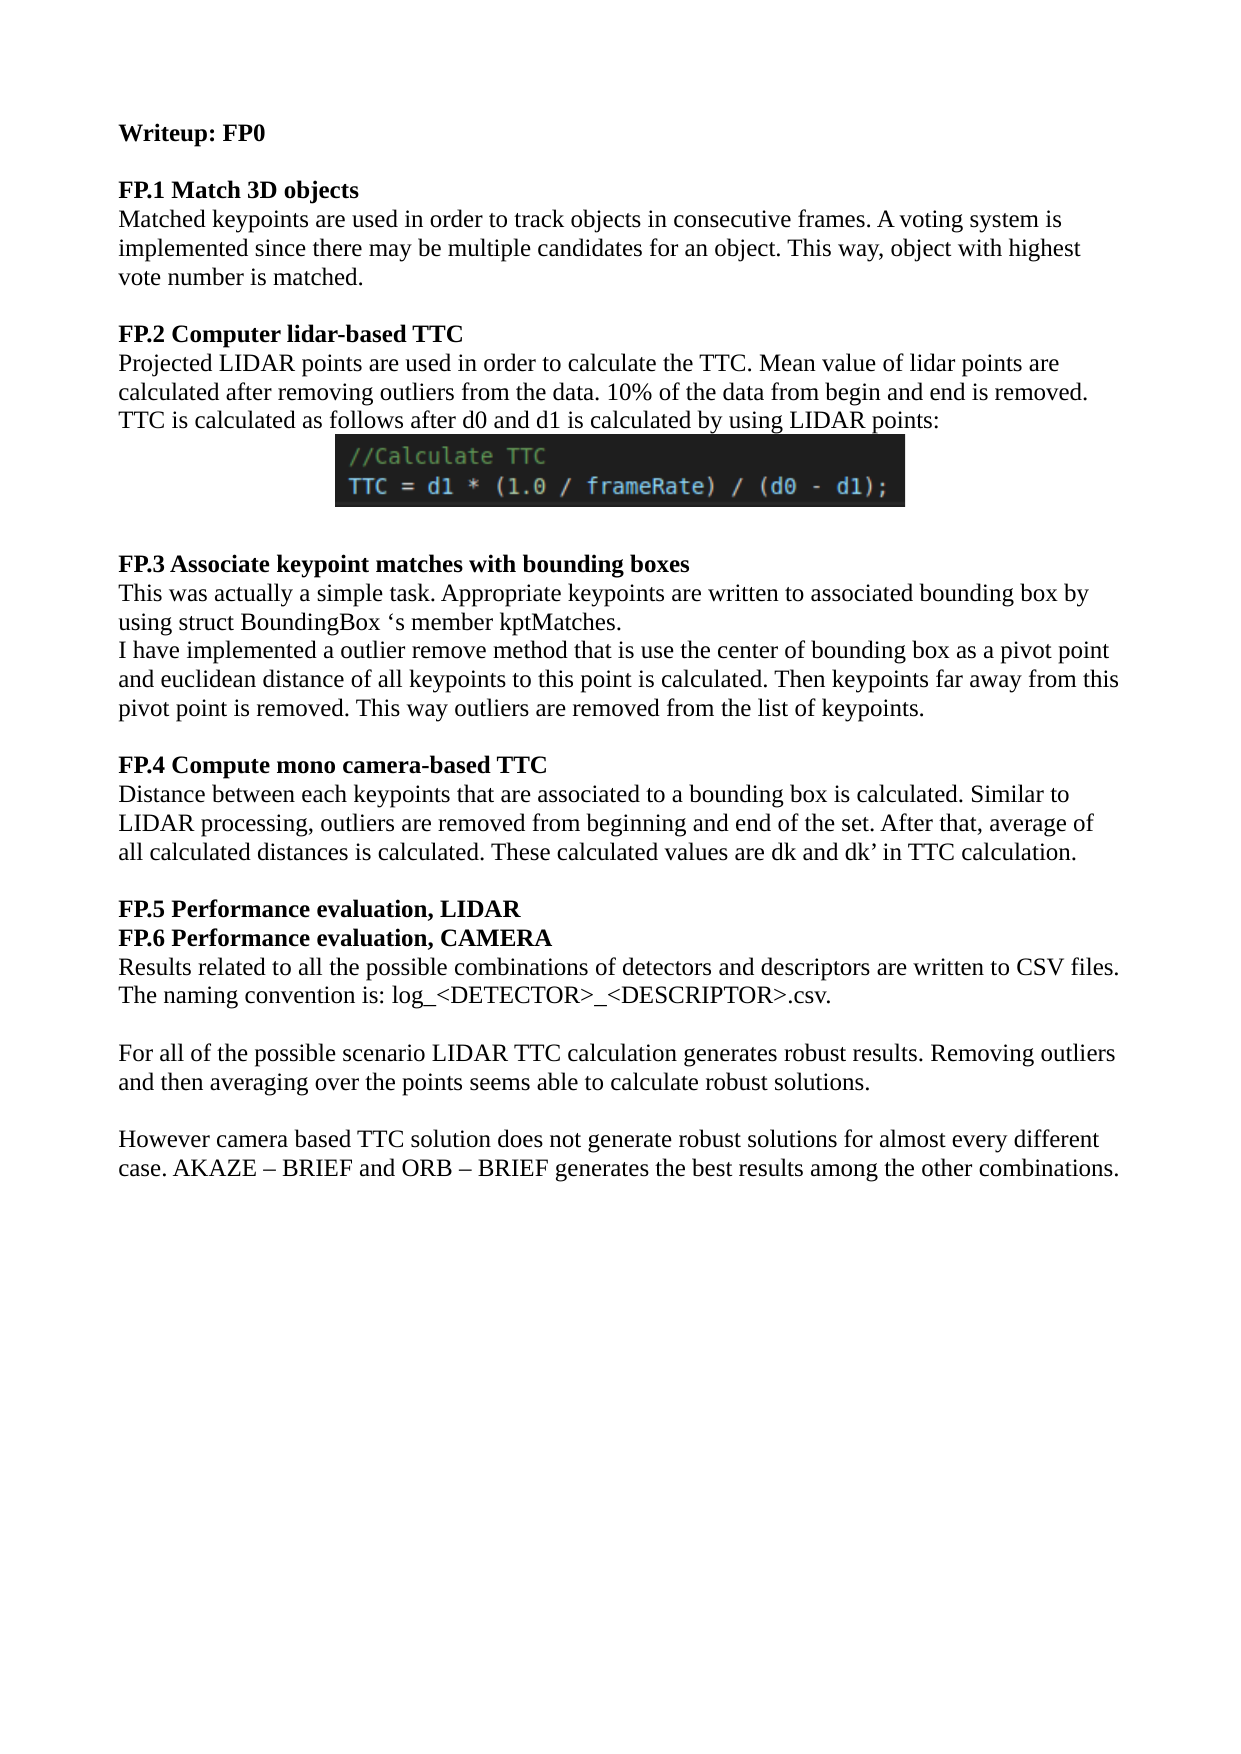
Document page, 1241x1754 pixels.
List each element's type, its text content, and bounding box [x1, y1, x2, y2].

text This was actually a simple task. Appropriate keypoints are written to associated bounding box by using struct BoundingBox ‘s member kptMatches. [118, 578, 1122, 636]
text However camera based TTC solution does not generate robust solutions for almost every different case. AKAZE – BRIEF and ORB – BRIEF generates the best results among the other combinations. [118, 1124, 1122, 1182]
text For all of the possible scenario LIDAR TTC calculation generates robust results. Removing outliers and then averaging over the points seems able to calculate robust solutions. [118, 1038, 1122, 1096]
text Projected LIDAR points are used in order to calculate the TTC. Mean value of lidar points are calculated after removing outliers from the data. 10% of the data from begin and end is removed. [118, 348, 1122, 406]
text FP.3 Associate keypoint matches with bounding boxes [118, 549, 1122, 578]
text FP.2 Computer lidar-based TTC [118, 319, 1122, 348]
text FP.6 Performance evaluation, CAMERA [118, 923, 1122, 952]
text Results related to all the possible combinations of detectors and descriptors are written to CSV files. The naming convention is: log_<DETECTOR>_<DESCRIPTOR>.csv. [118, 952, 1122, 1009]
text TTC is calculated as follows after d0 and d1 is calculated by using LIDAR points: [118, 406, 1122, 434]
text Writeup: FP0 [118, 118, 1122, 147]
picture [335, 434, 906, 507]
text FP.4 Compute mono camera-based TTC [118, 751, 1122, 779]
text Matched keypoints are used in order to track objects in consecutive frames. A voting system is implemented since there may be multiple candidates for an object. This way, object with highest vote number is matched. [118, 204, 1122, 291]
text I have implemented a outlier remove method that is use the center of bounding box as a pivot point and euclidean distance of all keypoints to this point is calculated. Then keypoints far away from this pivot point is removed. This way outliers are removed from the list of keypoints. [118, 636, 1122, 722]
text Distance between each keypoints that are associated to a bounding box is calculated. Similar to LIDAR processing, outliers are removed from beginning and end of the set. After that, average of all calculated distances is calculated. These calculated values are dk and dk’ in TTC calculation. [118, 779, 1122, 866]
text FP.1 Match 3D objects [118, 176, 1122, 204]
text FP.5 Performance evaluation, LIDAR [118, 894, 1122, 923]
